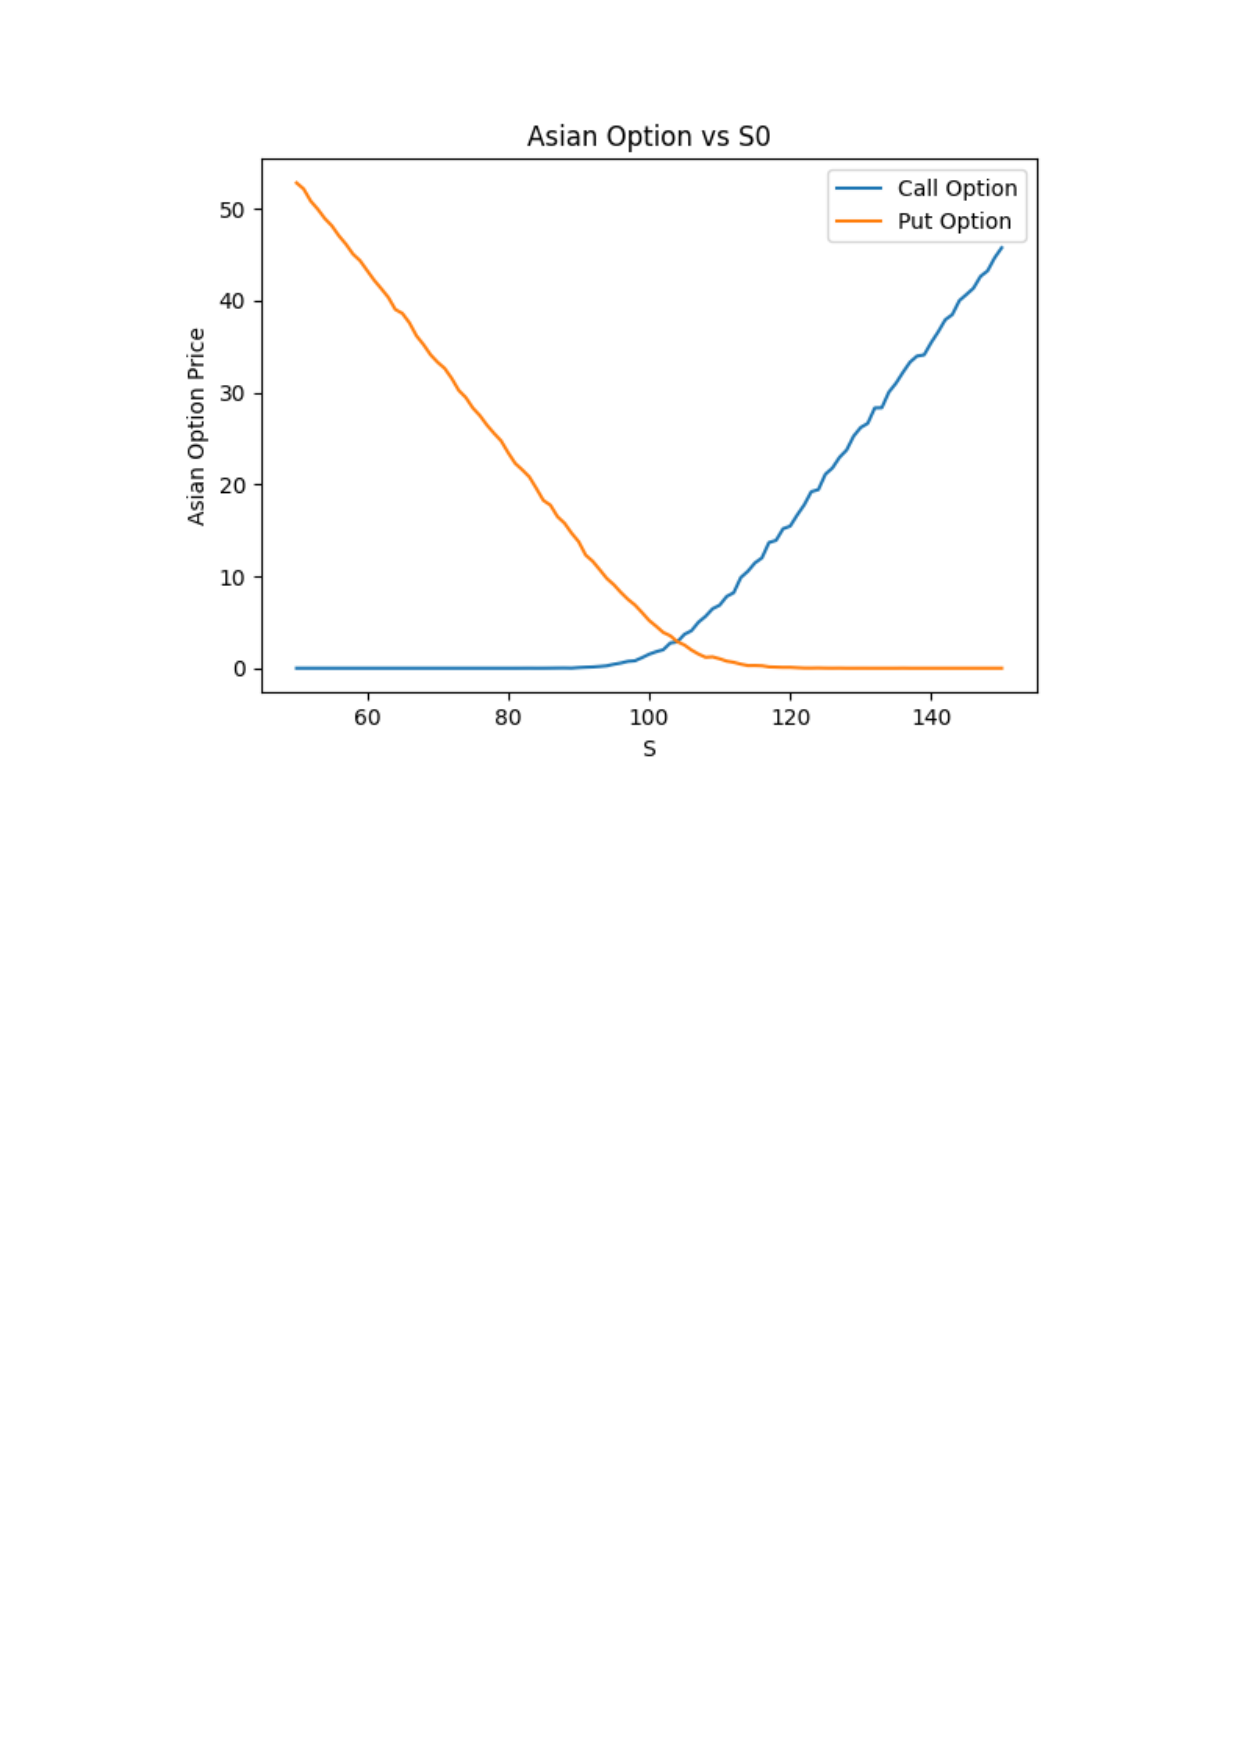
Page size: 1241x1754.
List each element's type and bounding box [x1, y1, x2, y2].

picture [160, 118, 1081, 769]
